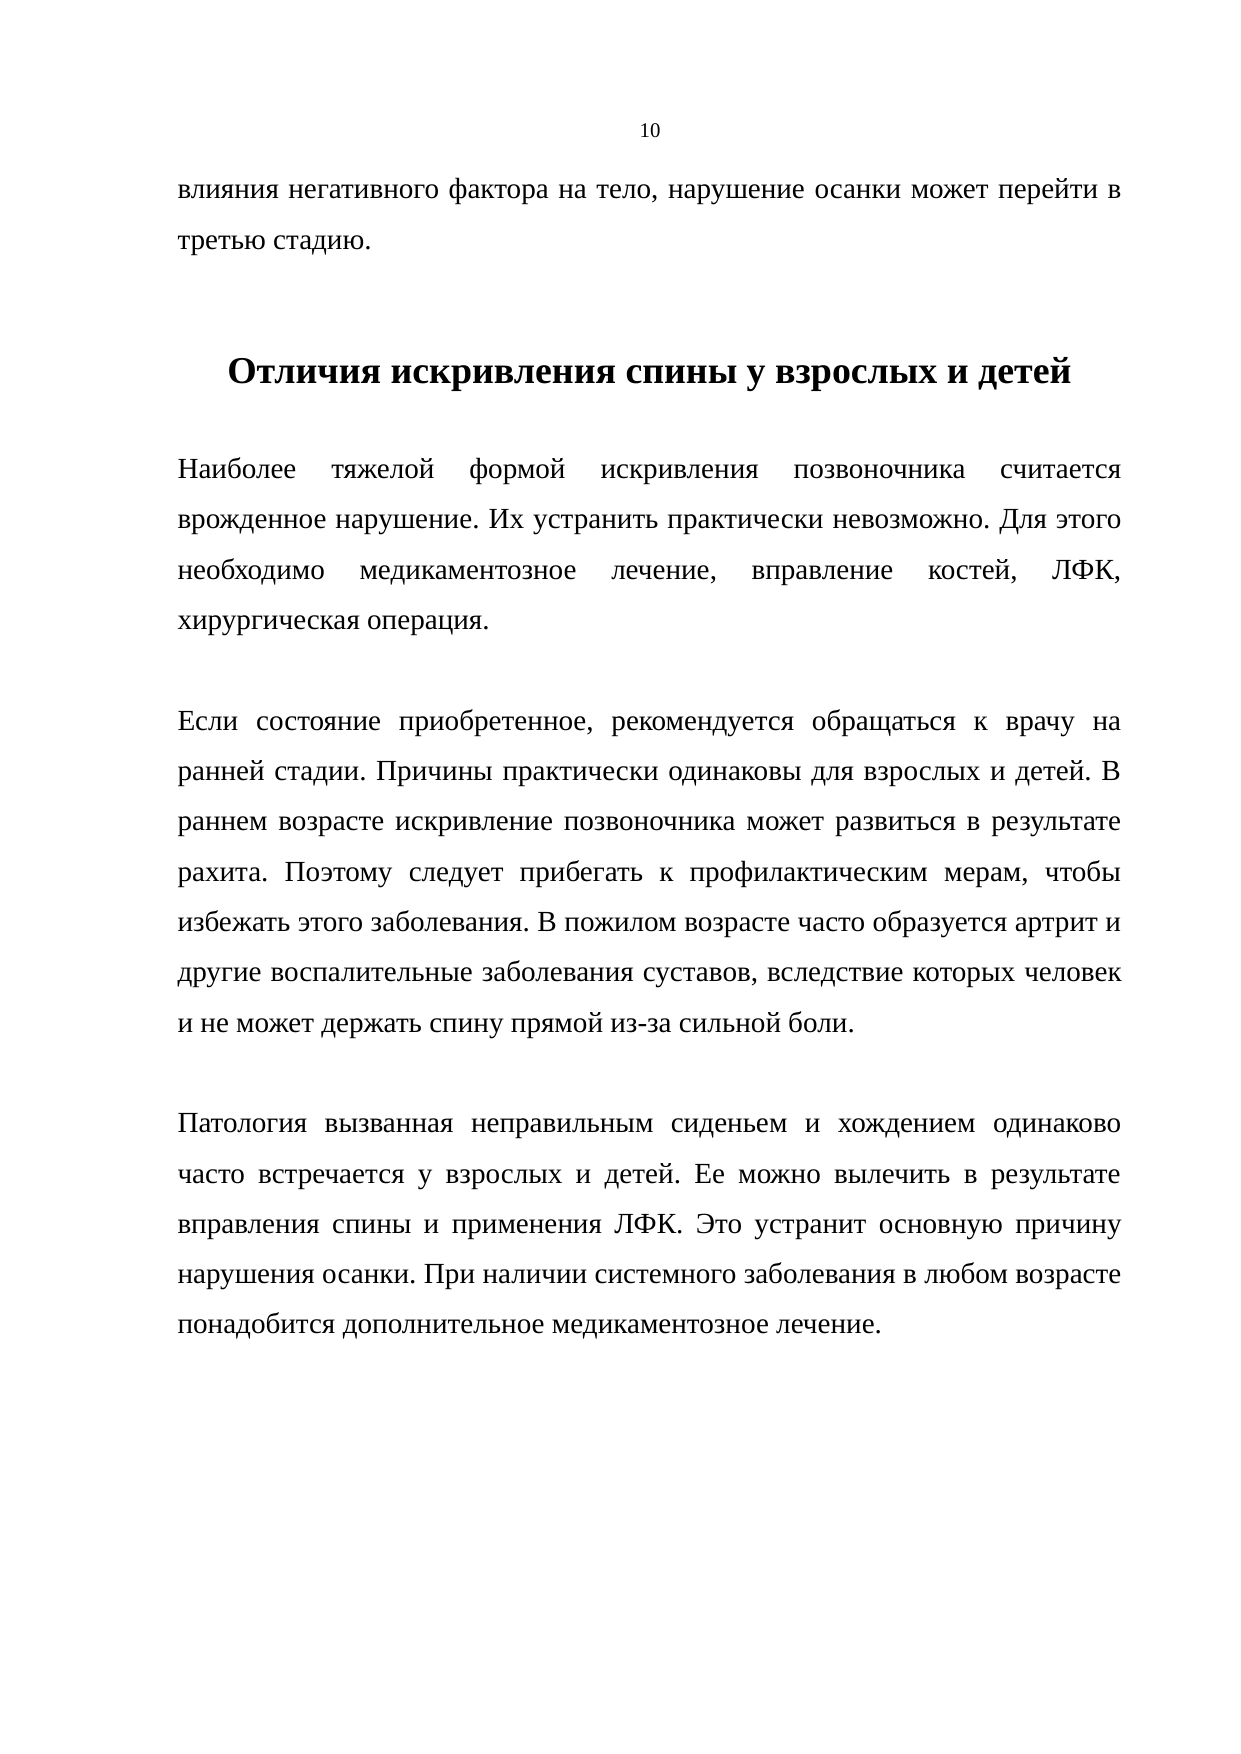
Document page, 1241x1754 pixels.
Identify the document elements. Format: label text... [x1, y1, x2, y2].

subtitle Отличия искривления спины у взрослых и детей [177, 348, 1122, 391]
text Наиболее тяжелой формой искривления позвоночника считается врожденное нарушение. Их устранить практически невозможно. Для этого необходимо медикаментозное лечение, вправление костей, ЛФК, хирургическая операция. [177, 451, 1122, 636]
text Патология вызванная неправильным сиденьем и хождением одинаково часто встречается у взрослых и детей. Ее можно вылечить в результате вправления спины и применения ЛФК. Это устранит основную причину нарушения осанки. При наличии системного заболевания в любом возрасте понадобится дополнительное медикаментозное лечение. [177, 1105, 1122, 1340]
text влияния негативного фактора на тело, нарушение осанки может перейти в третью стадию. [177, 172, 1122, 256]
text Если состояние приобретенное, рекомендуется обращаться к врачу на ранней стадии. Причины практически одинаковы для взрослых и детей. В раннем возрасте искривление позвоночника может развиться в результате рахита. Поэтому следует прибегать к профилактическим мерам, чтобы избежать этого заболевания. В пожилом возрасте часто образуется артрит и другие воспалительные заболевания суставов, вследствие которых человек и не может держать спину прямой из-за сильной боли. [177, 703, 1122, 1038]
